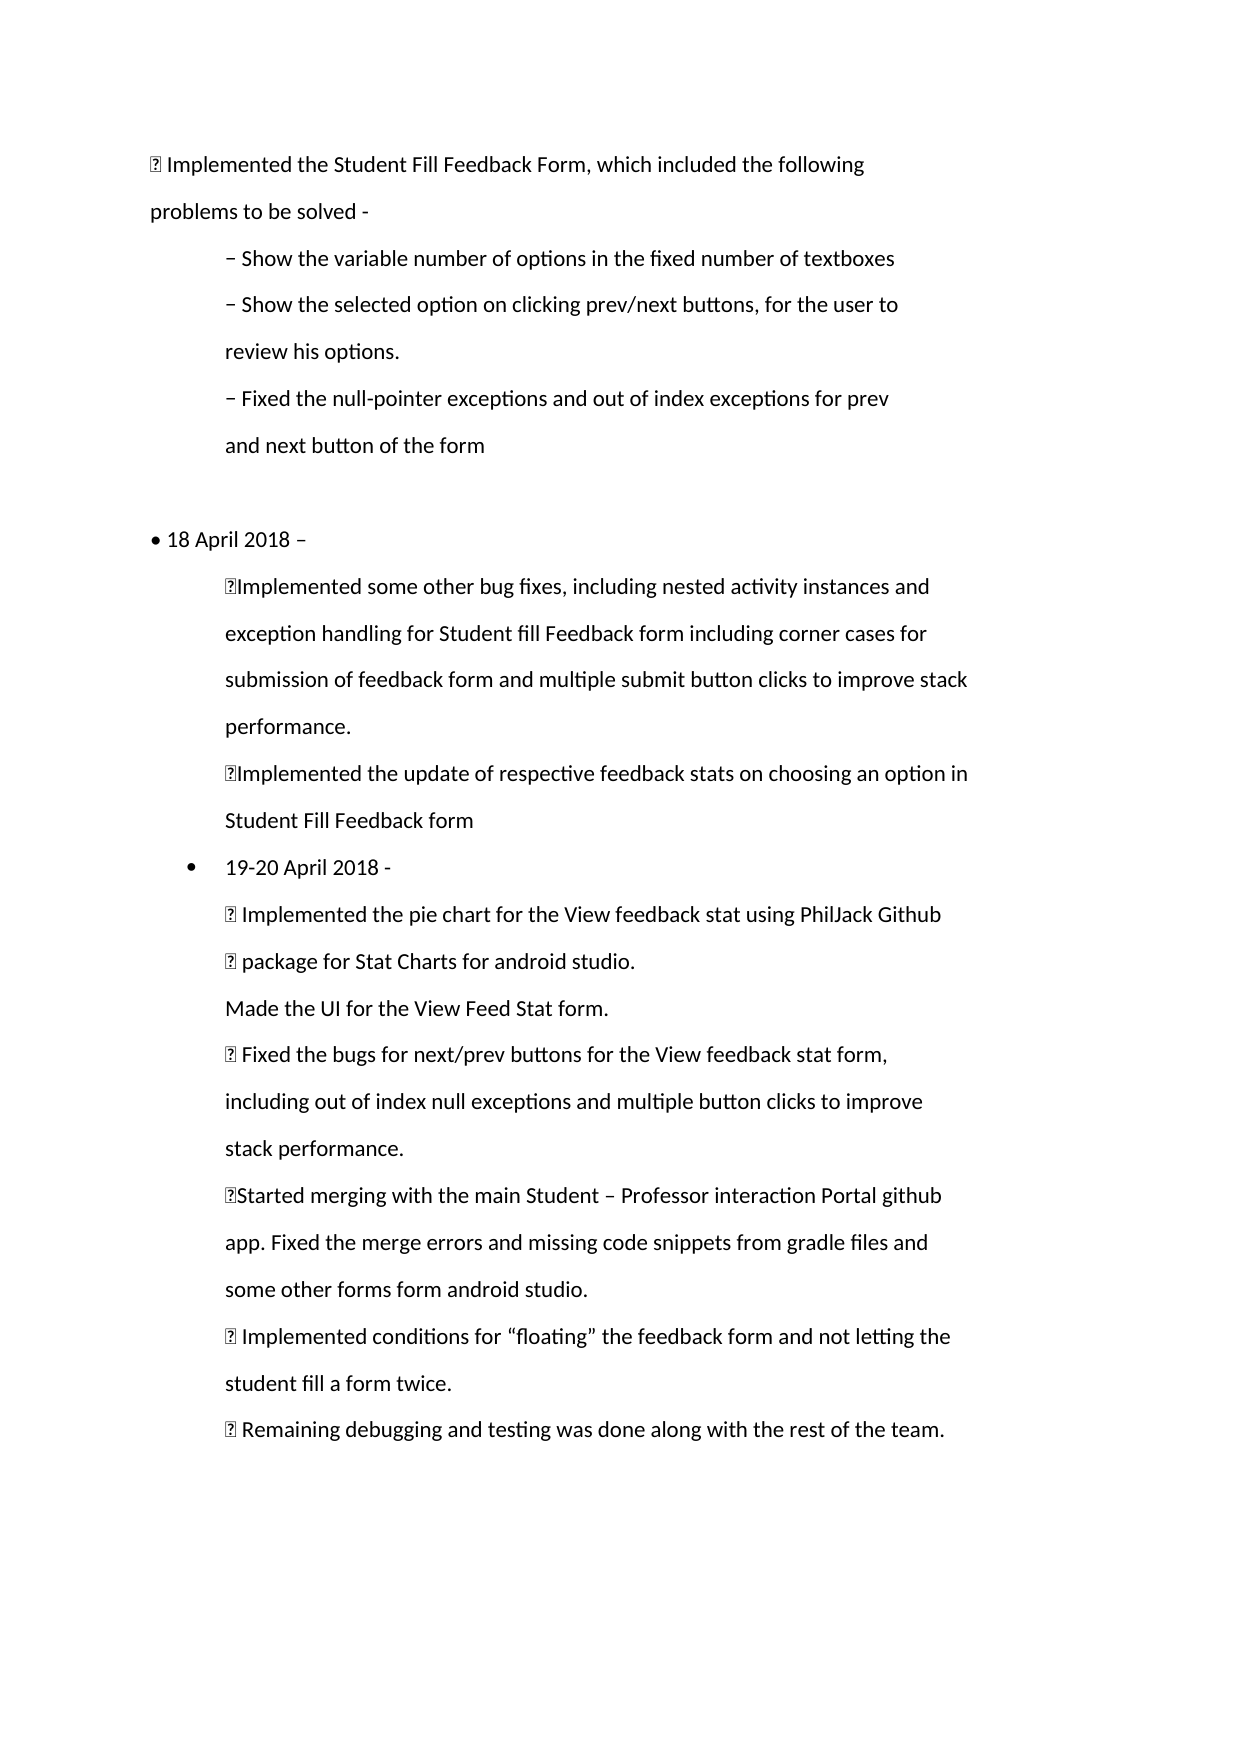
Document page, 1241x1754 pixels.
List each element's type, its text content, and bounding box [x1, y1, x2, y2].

text problems to be solved - [150, 197, 1090, 225]
text  Implemented the Student Fill Feedback Form, which included the following [150, 150, 1090, 178]
text review his options. [225, 337, 1090, 366]
text student fill a form twice. [225, 1369, 1090, 1397]
text  Implemented the pie chart for the View feedback stat using PhilJack Github [225, 900, 1090, 928]
text Implemented the update of respective feedback stats on choosing an option in [225, 759, 1090, 787]
list 19-20 April 2018 - [187, 853, 1090, 881]
text submission of feedback form and multiple submit button clicks to improve stack [225, 666, 1090, 694]
text  Remaining debugging and testing was done along with the rest of the team. [225, 1416, 1090, 1444]
text  Implemented conditions for “floating” the feedback form and not letting the [225, 1322, 1090, 1350]
text some other forms form android studio. [225, 1275, 1090, 1303]
text − Show the selected option on clicking prev/next buttons, for the user to [225, 291, 1090, 319]
text Started merging with the main Student – Professor interaction Portal github [225, 1181, 1090, 1209]
text performance. [225, 712, 1090, 741]
text stack performance. [225, 1134, 1090, 1162]
text app. Fixed the merge errors and missing code snippets from gradle files and [225, 1228, 1090, 1256]
text Made the UI for the View Feed Stat form. [225, 994, 1090, 1022]
text including out of index null exceptions and multiple button clicks to improve [225, 1087, 1090, 1116]
text Student Fill Feedback form [225, 806, 1090, 834]
text • 18 April 2018 – [150, 525, 1090, 553]
text and next button of the form [225, 431, 1090, 459]
text − Fixed the null-pointer exceptions and out of index exceptions for prev [225, 384, 1090, 412]
text Implemented some other bug fixes, including nested activity instances and [225, 572, 1090, 600]
text exception handling for Student fill Feedback form including corner cases for [225, 619, 1090, 647]
text  package for Stat Charts for android studio. [225, 947, 1090, 975]
text  Fixed the bugs for next/prev buttons for the View feedback stat form, [225, 1041, 1090, 1069]
text − Show the variable number of options in the fixed number of textboxes [225, 244, 1090, 272]
